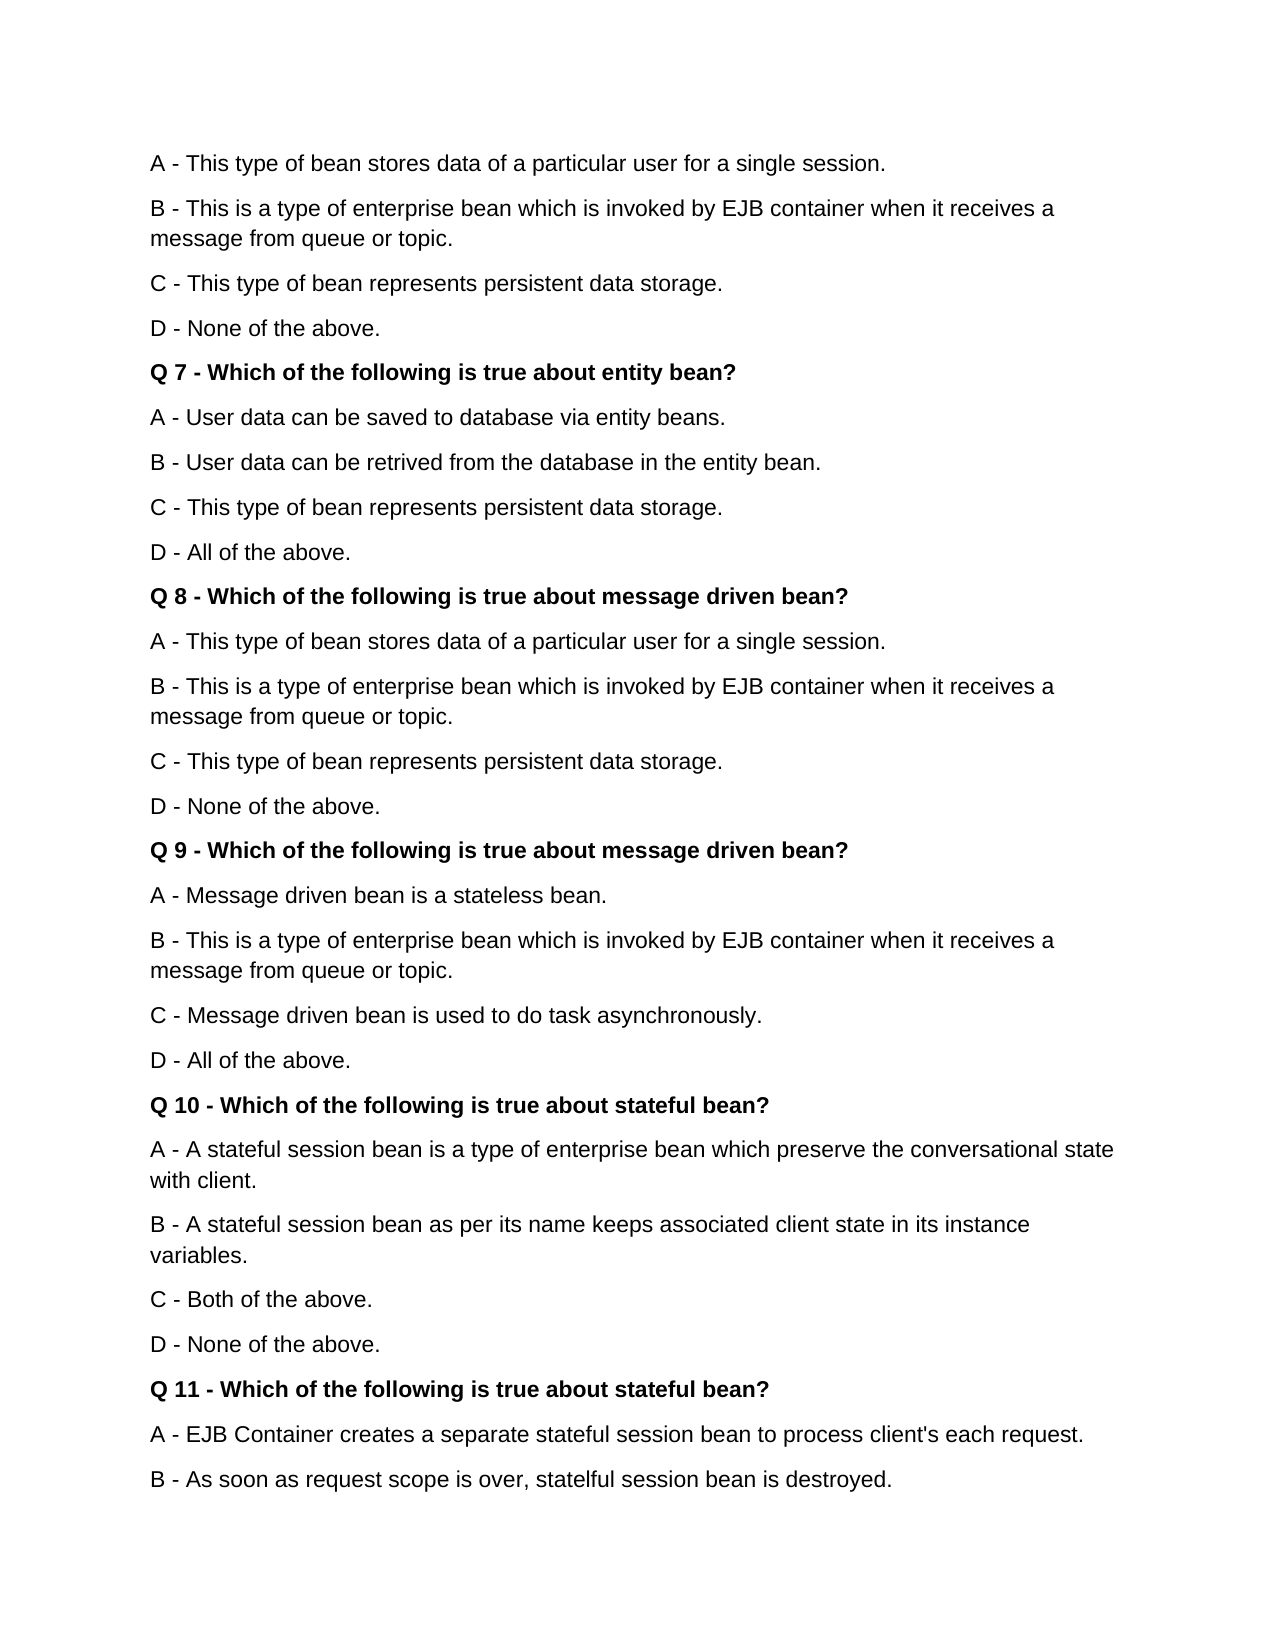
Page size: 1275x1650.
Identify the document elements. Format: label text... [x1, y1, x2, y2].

text A - EJB Container creates a separate stateful session bean to process client's each request. [150, 1421, 1125, 1447]
text Q 8 - Which of the following is true about message driven bean? [150, 583, 1125, 610]
text C - This type of bean represents persistent data storage. [150, 270, 1125, 296]
text C - Message driven bean is used to do task asynchronously. [150, 1002, 1125, 1028]
text Q 11 - Which of the following is true about stateful bean? [150, 1376, 1125, 1402]
text D - None of the above. [150, 1331, 1125, 1358]
text B - A stateful session bean as per its name keeps associated client state in its instance variables. [150, 1211, 1125, 1268]
text C - Both of the above. [150, 1286, 1125, 1313]
text A - Message driven bean is a stateless bean. [150, 882, 1125, 909]
text A - User data can be saved to database via entity beans. [150, 404, 1125, 431]
text A - This type of bean stores data of a particular user for a single session. [150, 150, 1125, 176]
text D - All of the above. [150, 538, 1125, 565]
text B - User data can be retrived from the database in the entity bean. [150, 449, 1125, 475]
text Q 9 - Which of the following is true about message driven bean? [150, 837, 1125, 864]
text B - This is a type of enterprise bean which is invoked by EJB container when it receives a message from queue or topic. [150, 673, 1125, 729]
text C - This type of bean represents persistent data storage. [150, 748, 1125, 774]
text A - A stateful session bean is a type of enterprise bean which preserve the conversational state with client. [150, 1136, 1125, 1193]
text D - None of the above. [150, 314, 1125, 341]
text B - As soon as request scope is over, statelful session bean is destroyed. [150, 1466, 1125, 1492]
text C - This type of bean represents persistent data storage. [150, 494, 1125, 520]
text B - This is a type of enterprise bean which is invoked by EJB container when it receives a message from queue or topic. [150, 195, 1125, 251]
text Q 10 - Which of the following is true about stateful bean? [150, 1092, 1125, 1118]
text Q 7 - Which of the following is true about entity bean? [150, 359, 1125, 386]
text D - All of the above. [150, 1047, 1125, 1073]
text A - This type of bean stores data of a particular user for a single session. [150, 628, 1125, 654]
text D - None of the above. [150, 793, 1125, 819]
text B - This is a type of enterprise bean which is invoked by EJB container when it receives a message from queue or topic. [150, 927, 1125, 984]
